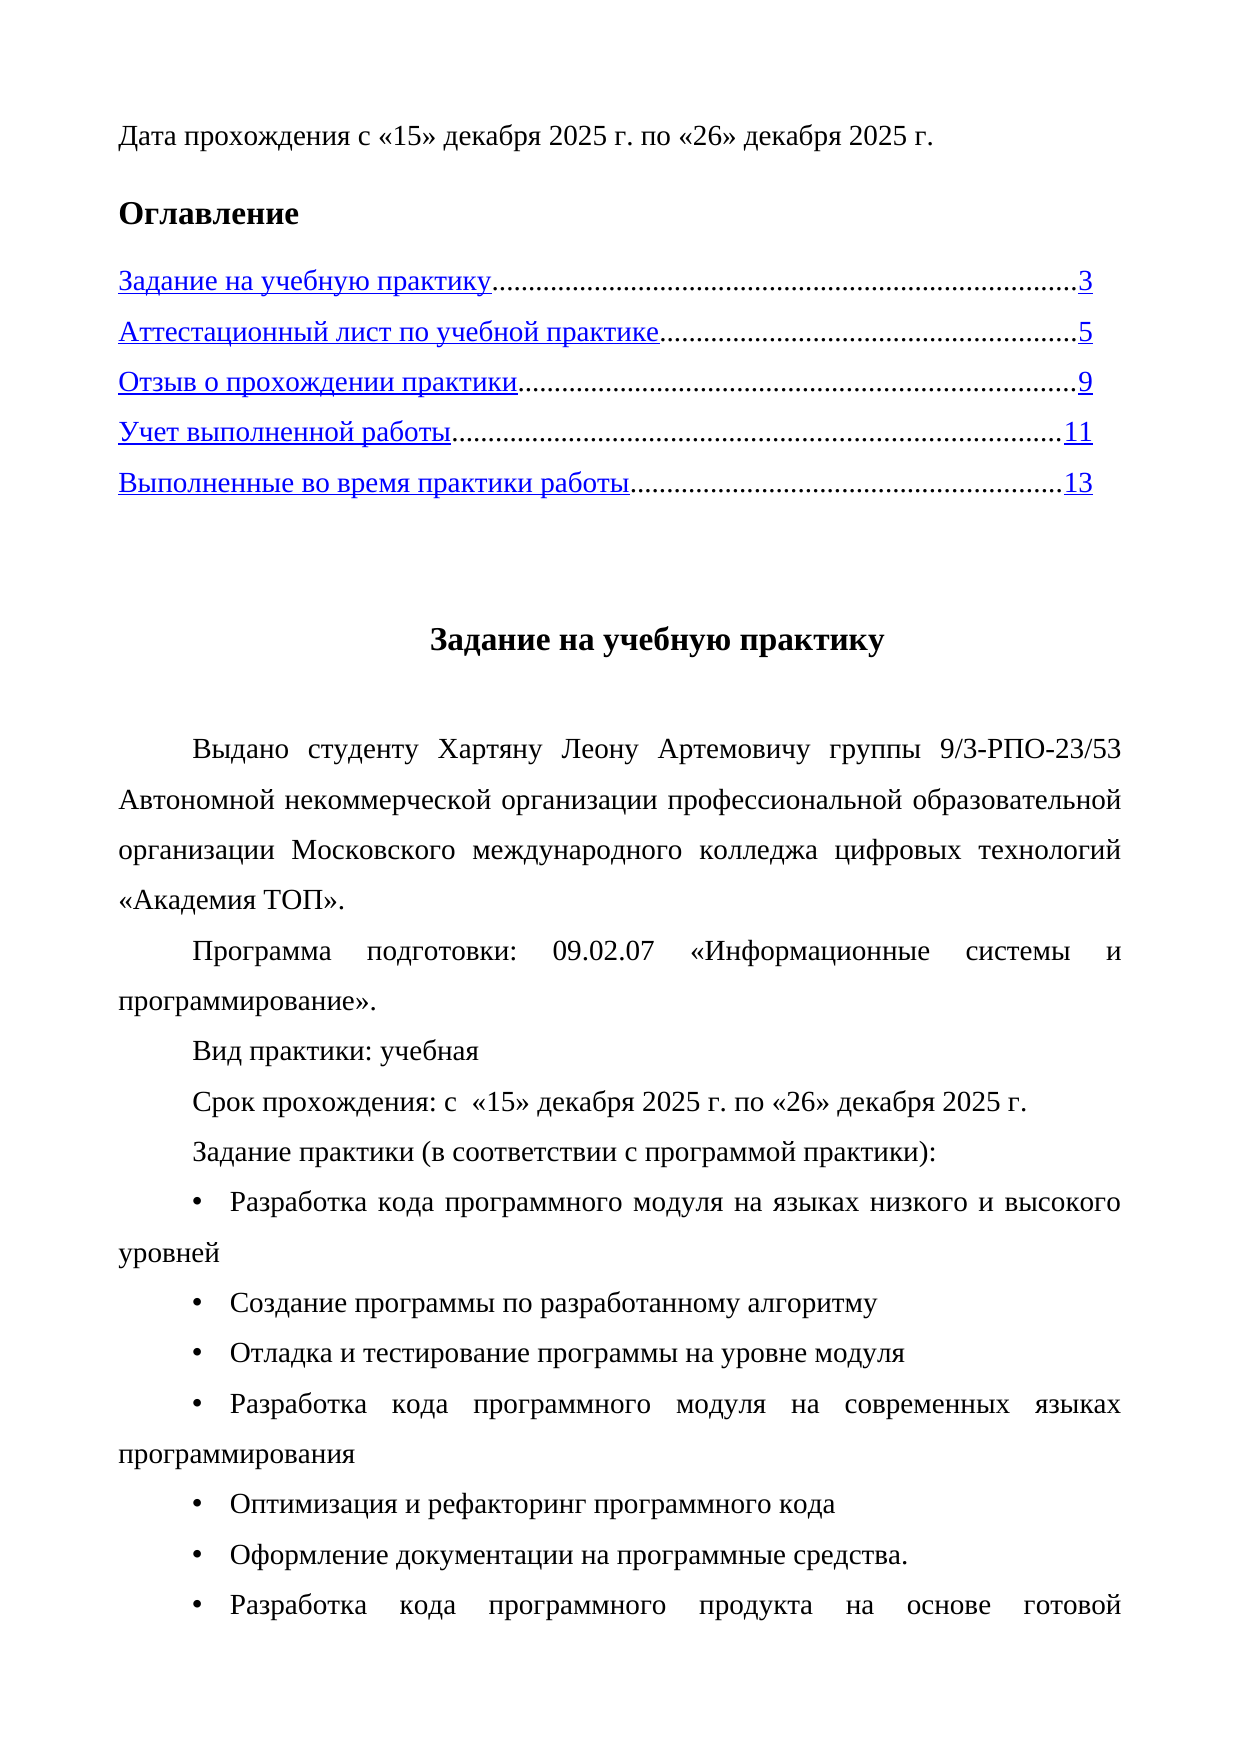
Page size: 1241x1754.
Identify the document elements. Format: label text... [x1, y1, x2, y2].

text Программа подготовки: 09.02.07 «Информационные системы и программирование». [118, 933, 1122, 1017]
list Разработка кода программного модуля на современных языках программирования [81, 1386, 1122, 1470]
text Задание на учебную практику 3 [118, 263, 1122, 297]
text Задание на учебную практику [118, 619, 1122, 658]
list Создание программы по разработанному алгоритму [81, 1285, 1122, 1319]
list Оптимизация и рефакторинг программного кода [81, 1487, 1122, 1520]
text Учет выполненной работы 11 [118, 414, 1122, 448]
list Разработка кода программного продукта на основе готовой [81, 1587, 1122, 1621]
text Задание практики (в соответствии с программой практики): [118, 1134, 1122, 1167]
text Дата прохождения с «15» декабря 2025 г. по «26» декабря 2025 г. [118, 118, 1122, 152]
text Оглавление [118, 193, 1122, 232]
text Отзыв о прохождении практики 9 [118, 364, 1122, 398]
text Выдано студенту Хартяну Леону Артемовичу группы 9/3-РПО-23/53 Автономной некоммерческой организации профессиональной образовательной организации Московского международного колледжа цифровых технологий «Академия ТОП». [118, 731, 1122, 916]
text Выполненные во время практики работы 13 [118, 465, 1122, 498]
text Вид практики: учебная [118, 1033, 1122, 1067]
text Аттестационный лист по учебной практике 5 [118, 314, 1122, 347]
list Отладка и тестирование программы на уровне модуля [81, 1335, 1122, 1369]
text Срок прохождения: с «15»‎ декабря 2025 г. по «26»‎ декабря 2025 г. [118, 1084, 1122, 1117]
list Оформление документации на программные средства. [81, 1537, 1122, 1571]
list Разработка кода программного модуля на языках низкого и высокого уровней [81, 1184, 1122, 1268]
